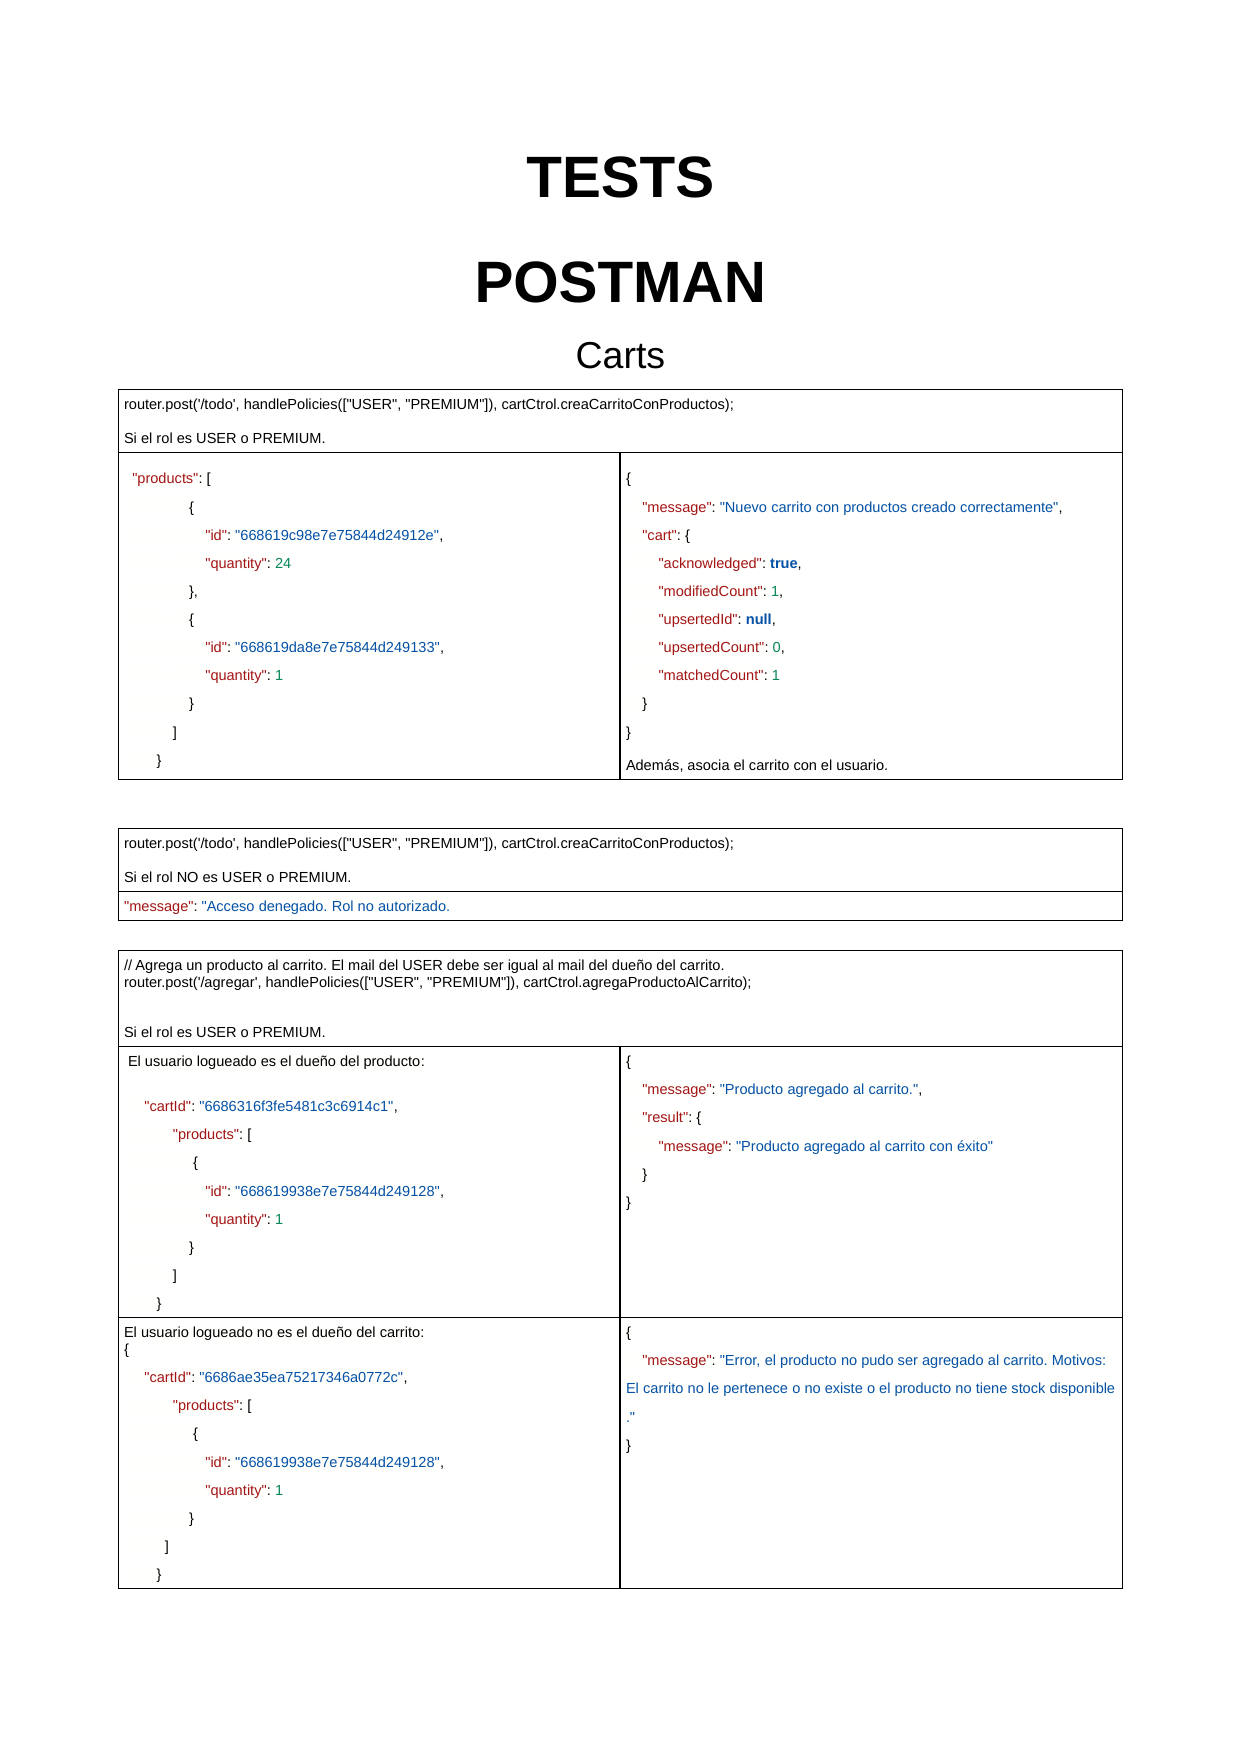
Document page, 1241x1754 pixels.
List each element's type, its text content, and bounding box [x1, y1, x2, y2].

title POSTMAN [118, 248, 1122, 315]
table_cell El usuario logueado no es el dueño del carrito: { "cartId": "6686ae35ea75217346a0772c", "products": [ { "id": "668619938e7e75844d249128", "quantity": 1 } ] } [119, 1318, 619, 1588]
table_header router.post('/todo', handlePolicies(["USER", "PREMIUM"]), cartCtrol.creaCarritoConProductos); Si el rol NO es USER o PREMIUM. [119, 829, 1122, 891]
title TESTS [118, 143, 1122, 210]
table_cell { "message": "Producto agregado al carrito.", "result": { "message": "Producto agregado al carrito con éxito" } } [621, 1047, 1122, 1317]
subtitle Carts [118, 333, 1122, 377]
table_cell "products": [ { "id": "668619c98e7e75844d24912e", "quantity": 24 }, { "id": "668619da8e7e75844d249133", "quantity": 1 } ] } [119, 453, 619, 779]
table_cell El usuario logueado es el dueño del producto: "cartId": "6686316f3fe5481c3c6914c1", "products": [ { "id": "668619938e7e75844d249128", "quantity": 1 } ] } [119, 1047, 619, 1317]
table_header router.post('/todo', handlePolicies(["USER", "PREMIUM"]), cartCtrol.creaCarritoConProductos); Si el rol es USER o PREMIUM. [119, 390, 1122, 452]
table_cell { "message": "Error, el producto no pudo ser agregado al carrito. Motivos: El carrito no le pertenece o no existe o el producto no tiene stock disponible." } [621, 1318, 1122, 1588]
table_header // Agrega un producto al carrito. El mail del USER debe ser igual al mail del dueño del carrito. router.post('/agregar', handlePolicies(["USER", "PREMIUM"]), cartCtrol.agregaProductoAlCarrito); Si el rol es USER o PREMIUM. [119, 951, 1122, 1046]
table_cell { "message": "Nuevo carrito con productos creado correctamente", "cart": { "acknowledged": true, "modifiedCount": 1, "upsertedId": null, "upsertedCount": 0, "matchedCount": 1 } } Además, asocia el carrito con el usuario. [621, 453, 1122, 779]
table_cell "message": "Acceso denegado. Rol no autorizado. [119, 892, 1122, 920]
